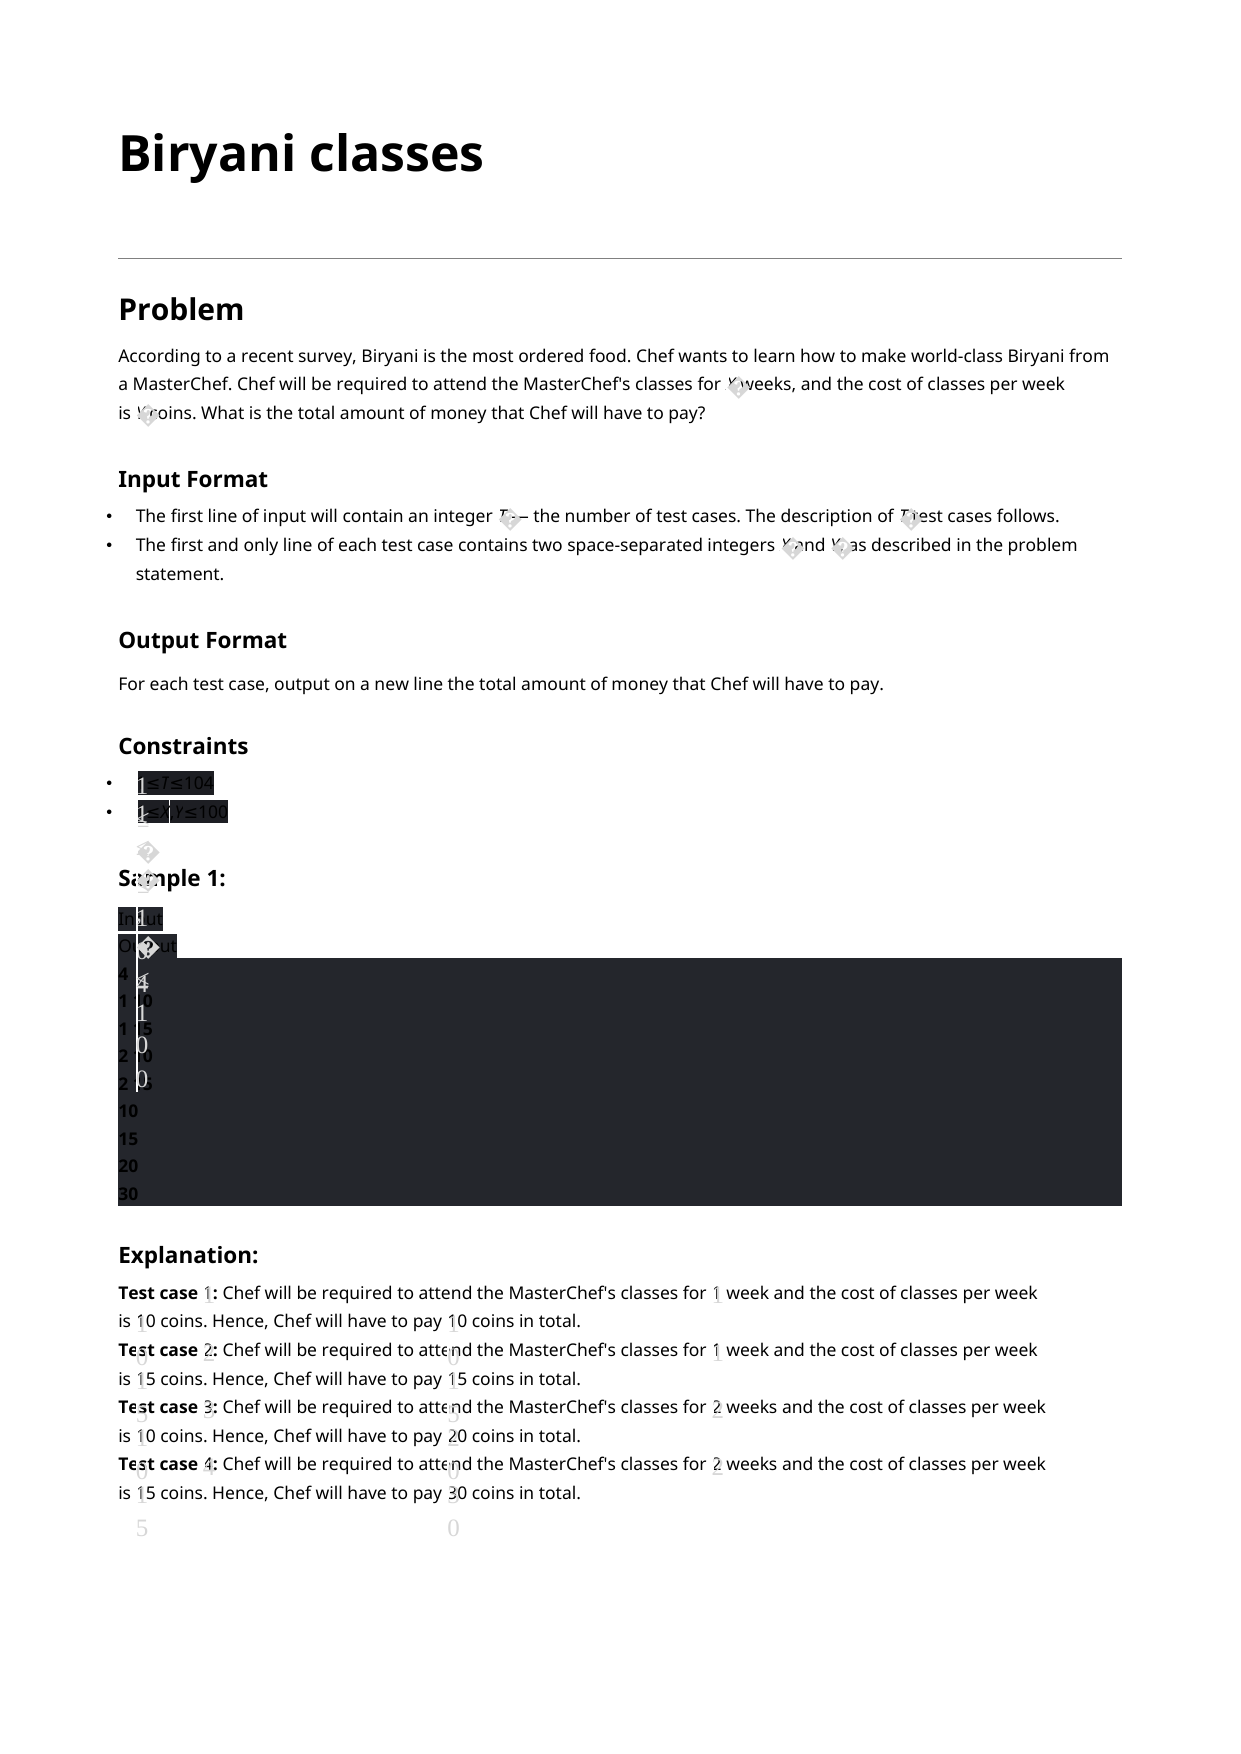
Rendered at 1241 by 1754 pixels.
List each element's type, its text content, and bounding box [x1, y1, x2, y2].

subtitle Input Format [118, 459, 1122, 494]
text Test case 2: Chef will be required to attend the MasterChef's classes for 1 week and the cost of classes per week is 15 coins. Hence, Chef will have to pay 15 coins in total. [449, 1338, 1122, 1390]
text 2 10 [118, 1041, 136, 1068]
list The first line of input will contain an integer T — the number of test cases. The description of T test cases follows. [901, 504, 1122, 528]
list 1≤T≤104 [138, 771, 1122, 795]
subtitle Biryani classes [118, 118, 1122, 186]
text Test case 3: Chef will be required to attend the MasterChef's classes for 2 weeks and the cost of classes per week is 10 coins. Hence, Chef will have to pay 20 coins in total. [449, 1395, 1122, 1447]
subtitle Output Format [118, 620, 1122, 655]
text Test case 2: Chef will be required to attend the MasterChef's classes for 1 week and the cost of classes per week is 15 coins. Hence, Chef will have to pay 15 coins in total. [138, 1338, 447, 1390]
subtitle Sample 1: [138, 858, 1122, 893]
text 1 10 [138, 986, 1122, 1013]
text 10 [118, 1096, 1122, 1123]
text 4 [138, 958, 1122, 986]
list 1≤X,Y≤100 [138, 799, 1122, 823]
text Test case 1: Chef will be required to attend the MasterChef's classes for 1 week and the cost of classes per week is 10 coins. Hence, Chef will have to pay 10 coins in total. [118, 1281, 1122, 1333]
text 4 [118, 958, 136, 986]
text Test case 4: Chef will be required to attend the MasterChef's classes for 2 weeks and the cost of classes per week is 15 coins. Hence, Chef will have to pay 30 coins in total. [138, 1452, 447, 1504]
subtitle Constraints [118, 726, 1122, 761]
text Input [118, 903, 136, 931]
text 30 [118, 1178, 1122, 1206]
text 15 [118, 1123, 1122, 1151]
list The first and only line of each test case contains two space-separated integers X and Y, as described in the problem statement. [136, 533, 1122, 585]
text Input [138, 903, 1122, 931]
text 20 [118, 1151, 1122, 1178]
subtitle Problem [118, 288, 1122, 329]
text 1 15 [138, 1013, 1122, 1041]
text According to a recent survey, Biryani is the most ordered food. Chef wants to learn how to make world-class Biryani from a MasterChef. Chef will be required to attend the MasterChef's classes for X weeks, and the cost of classes per week is Y coins. What is the total amount of money that Chef will have to pay? [118, 343, 1122, 424]
text Test case 4: Chef will be required to attend the MasterChef's classes for 2 weeks and the cost of classes per week is 15 coins. Hence, Chef will have to pay 30 coins in total. [449, 1452, 1122, 1504]
text 2 10 [138, 1041, 1122, 1068]
text Output [118, 931, 136, 958]
list The first line of input will contain an integer T — the number of test cases. The description of T test cases follows. [136, 504, 498, 528]
text 1 10 [118, 986, 136, 1013]
text For each test case, output on a new line the total amount of money that Chef will have to pay. [118, 665, 1122, 696]
subtitle Sample 1: [118, 858, 136, 893]
text Test case 3: Chef will be required to attend the MasterChef's classes for 2 weeks and the cost of classes per week is 10 coins. Hence, Chef will have to pay 20 coins in total. [138, 1395, 447, 1447]
text Output [138, 931, 1122, 958]
text 1 15 [118, 1013, 136, 1041]
list The first line of input will contain an integer T — the number of test cases. The description of T test cases follows. [500, 504, 898, 528]
text 2 15 [118, 1068, 1122, 1096]
subtitle Explanation: [118, 1236, 1122, 1271]
